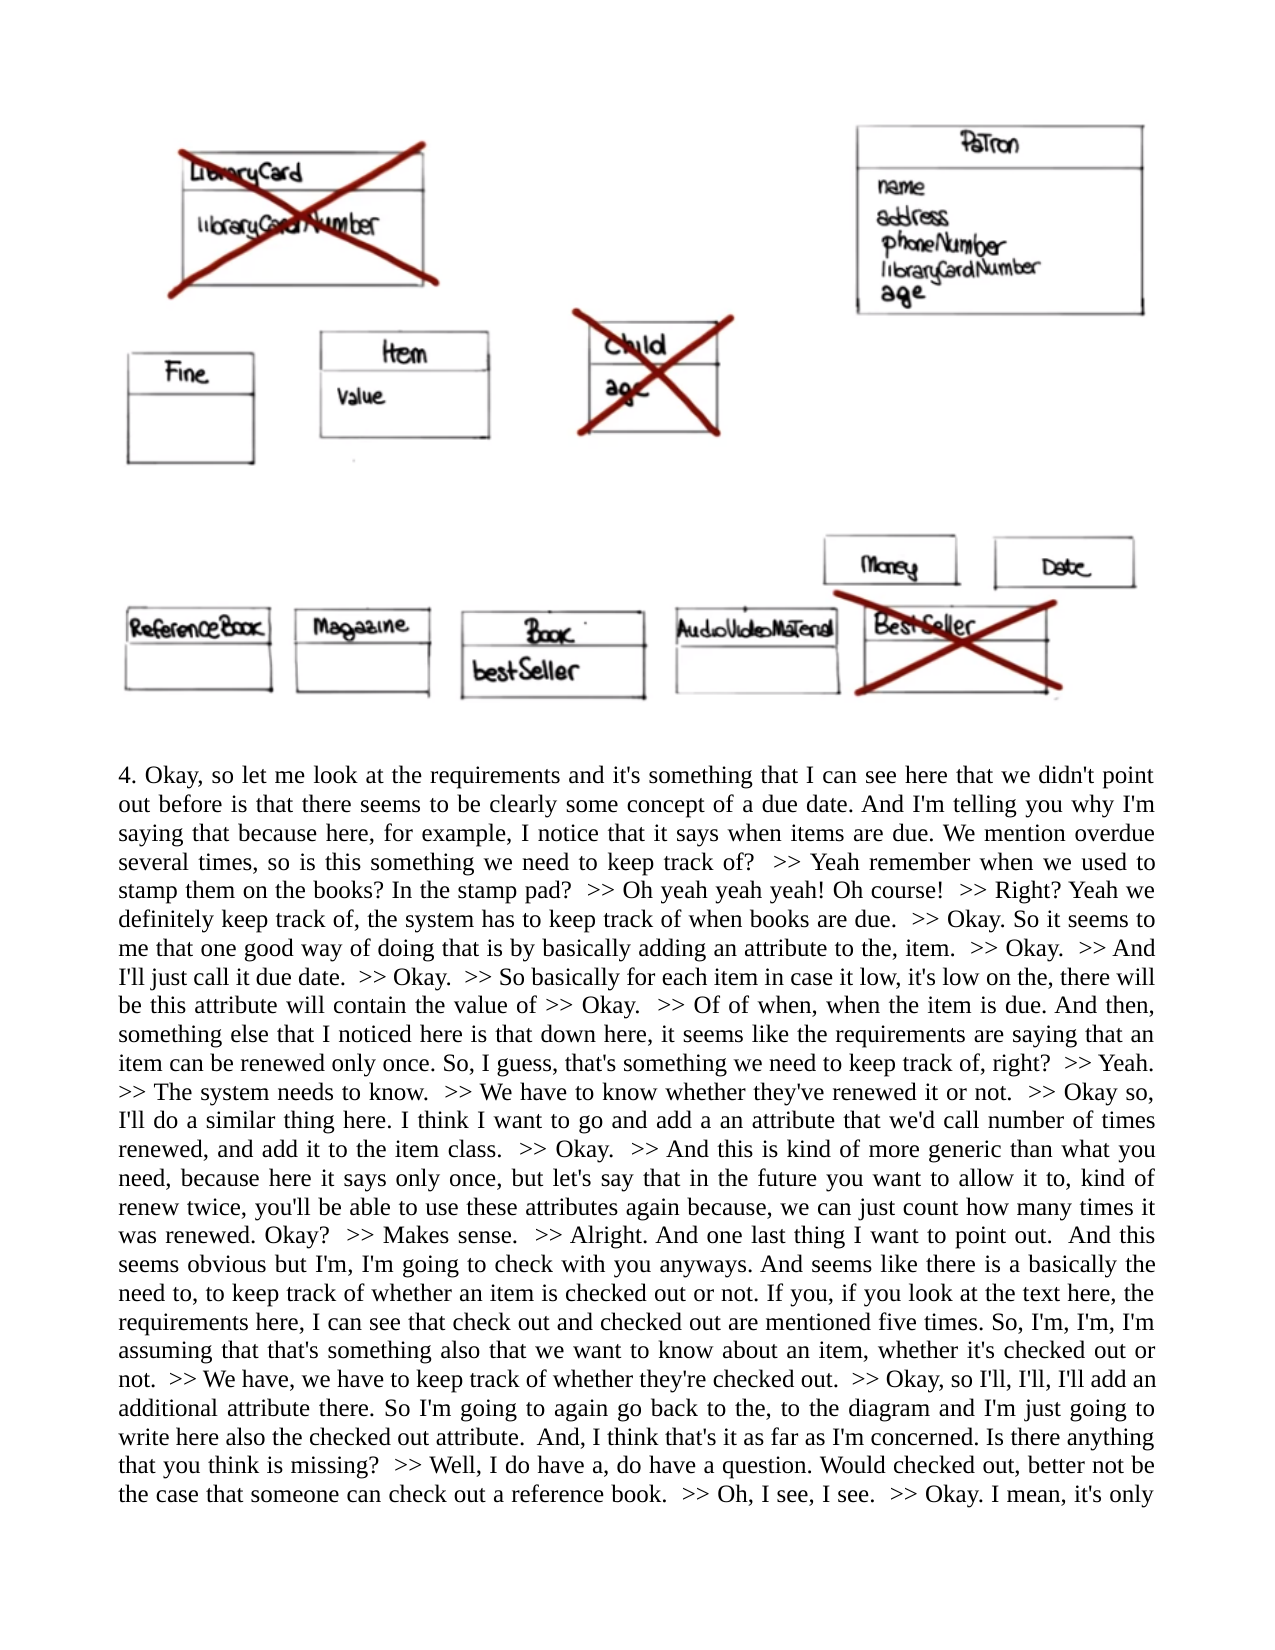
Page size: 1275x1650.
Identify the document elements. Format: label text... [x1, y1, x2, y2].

picture [118, 118, 1157, 703]
text 4. Okay, so let me look at the requirements and it's something that I can see here that we didn't point out before is that there seems to be clearly some concept of a due date. And I'm telling you why I'm saying that because here, for example, I notice that it says when items are due. We mention overdue several times, so is this something we need to keep track of? >> Yeah remember when we used to stamp them on the books? In the stamp pad? >> Oh yeah yeah yeah! Oh course! >> Right? Yeah we definitely keep track of, the system has to keep track of when books are due. >> Okay. So it seems to me that one good way of doing that is by basically adding an attribute to the, item. >> Okay. >> And I'll just call it due date. >> Okay. >> So basically for each item in case it low, it's low on the, there will be this attribute will contain the value of >> Okay. >> Of of when, when the item is due. And then, something else that I noticed here is that down here, it seems like the requirements are saying that an item can be renewed only once. So, I guess, that's something we need to keep track of, right? >> Yeah. >> The system needs to know. >> We have to know whether they've renewed it or not. >> Okay so, I'll do a similar thing here. I think I want to go and add a an attribute that we'd call number of times renewed, and add it to the item class. >> Okay. >> And this is kind of more generic than what you need, because here it says only once, but let's say that in the future you want to allow it to, kind of renew twice, you'll be able to use these attributes again because, we can just count how many times it was renewed. Okay? >> Makes sense. >> Alright. And one last thing I want to point out. And this seems obvious but I'm, I'm going to check with you anyways. And seems like there is a basically the need to, to keep track of whether an item is checked out or not. If you, if you look at the text here, the requirements here, I can see that check out and checked out are mentioned five times. So, I'm, I'm, I'm assuming that that's something also that we want to know about an item, whether it's checked out or not. >> We have, we have to keep track of whether they're checked out. >> Okay, so I'll, I'll, I'll add an additional attribute there. So I'm going to again go back to the, to the diagram and I'm just going to write here also the checked out attribute. And, I think that's it as far as I'm concerned. Is there anything that you think is missing? >> Well, I do have a, do have a question. Would checked out, better not be the case that someone can check out a reference book. >> Oh, I see, I see. >> Okay. I mean, it's only [118, 760, 1157, 1508]
